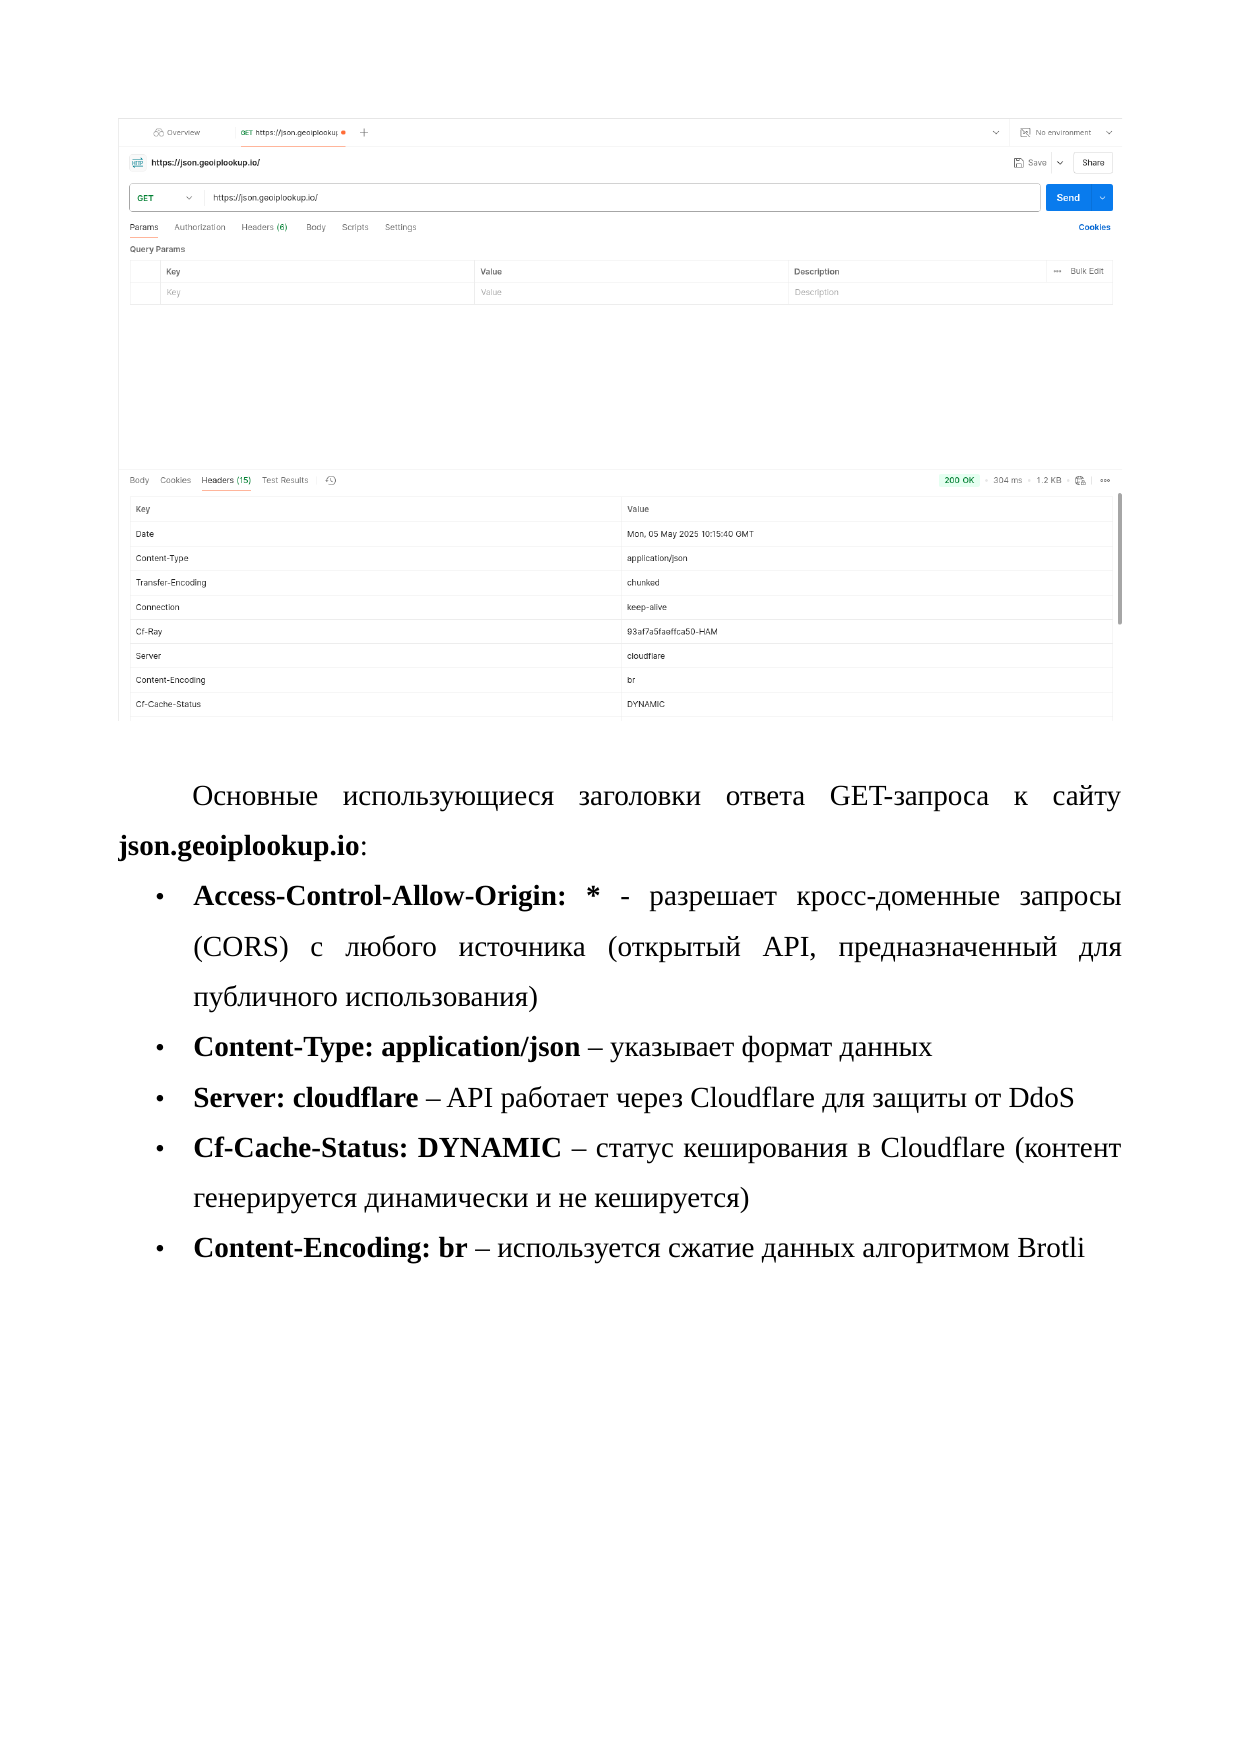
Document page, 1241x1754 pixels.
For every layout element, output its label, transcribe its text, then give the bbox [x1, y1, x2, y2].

picture [118, 118, 1123, 721]
list Content-Type: application/json – указывает формат данных [156, 1029, 1122, 1063]
list Access-Control-Allow-Origin: * - разрешает кросс-доменные запросы (CORS) с любого источника (открытый API, предназначенный для публичного использования) [156, 878, 1122, 1013]
text Основные использующиеся заголовки ответа GET-запроса к сайту json.geoiplookup.io: [118, 778, 1122, 862]
list Server: cloudflare – API работает через Cloudflare для защиты от DdoS [156, 1080, 1122, 1113]
list Content-Encoding: br – используется сжатие данных алгоритмом Brotli [156, 1231, 1122, 1264]
list Cf-Cache-Status: DYNAMIC – статус кеширования в Cloudflare (контент генерируется динамически и не кешируется) [156, 1130, 1122, 1214]
